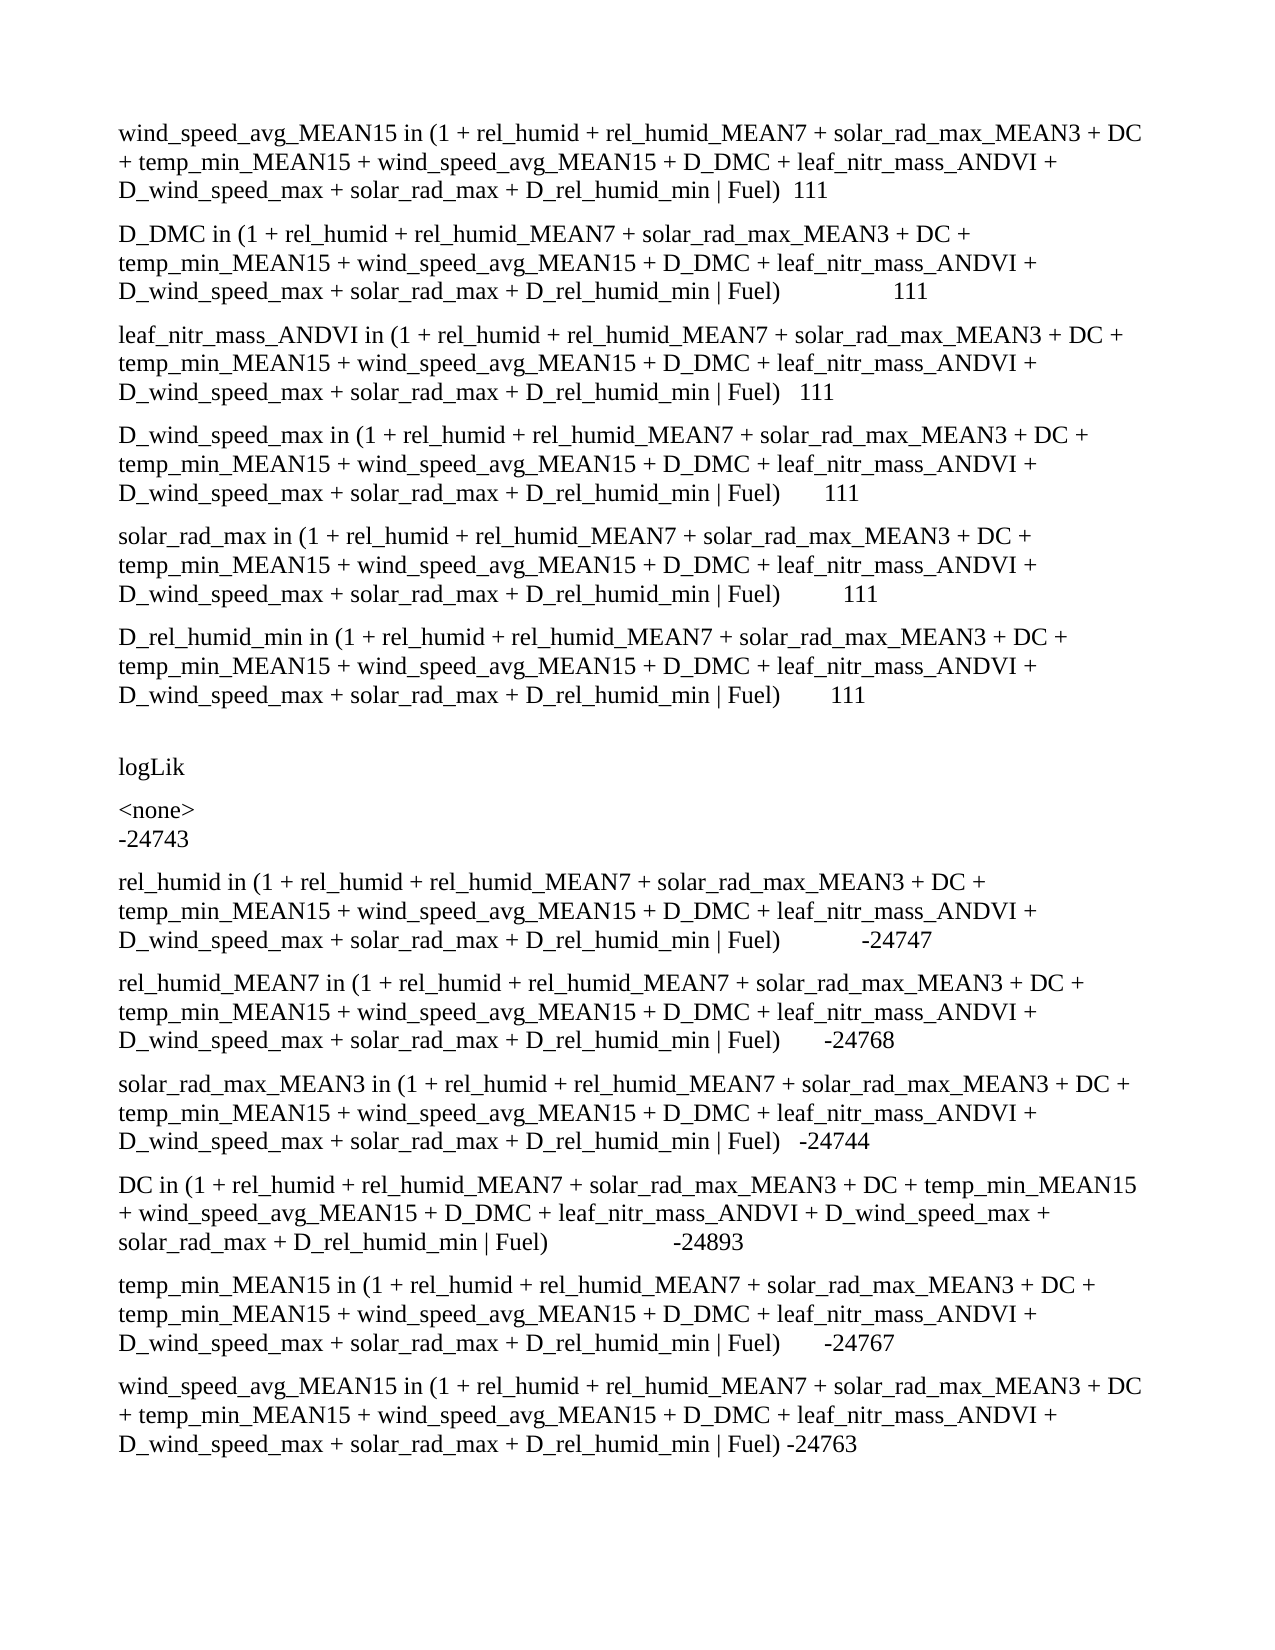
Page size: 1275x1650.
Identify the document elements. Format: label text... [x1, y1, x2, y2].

text logLik [118, 723, 1157, 781]
text D_rel_humid_min in (1 + rel_humid + rel_humid_MEAN7 + solar_rad_max_MEAN3 + DC + temp_min_MEAN15 + wind_speed_avg_MEAN15 + D_DMC + leaf_nitr_mass_ANDVI + D_wind_speed_max + solar_rad_max + D_rel_humid_min | Fuel) 111 [118, 622, 1157, 708]
text D_wind_speed_max in (1 + rel_humid + rel_humid_MEAN7 + solar_rad_max_MEAN3 + DC + temp_min_MEAN15 + wind_speed_avg_MEAN15 + D_DMC + leaf_nitr_mass_ANDVI + D_wind_speed_max + solar_rad_max + D_rel_humid_min | Fuel) 111 [118, 421, 1157, 507]
text solar_rad_max in (1 + rel_humid + rel_humid_MEAN7 + solar_rad_max_MEAN3 + DC + temp_min_MEAN15 + wind_speed_avg_MEAN15 + D_DMC + leaf_nitr_mass_ANDVI + D_wind_speed_max + solar_rad_max + D_rel_humid_min | Fuel) 111 [118, 521, 1157, 608]
text wind_speed_avg_MEAN15 in (1 + rel_humid + rel_humid_MEAN7 + solar_rad_max_MEAN3 + DC + temp_min_MEAN15 + wind_speed_avg_MEAN15 + D_DMC + leaf_nitr_mass_ANDVI + D_wind_speed_max + solar_rad_max + D_rel_humid_min | Fuel) 111 [118, 118, 1157, 204]
text <none> -24743 [118, 795, 1157, 853]
text D_DMC in (1 + rel_humid + rel_humid_MEAN7 + solar_rad_max_MEAN3 + DC + temp_min_MEAN15 + wind_speed_avg_MEAN15 + D_DMC + leaf_nitr_mass_ANDVI + D_wind_speed_max + solar_rad_max + D_rel_humid_min | Fuel) 111 [118, 219, 1157, 305]
text temp_min_MEAN15 in (1 + rel_humid + rel_humid_MEAN7 + solar_rad_max_MEAN3 + DC + temp_min_MEAN15 + wind_speed_avg_MEAN15 + D_DMC + leaf_nitr_mass_ANDVI + D_wind_speed_max + solar_rad_max + D_rel_humid_min | Fuel) -24767 [118, 1271, 1157, 1357]
text solar_rad_max_MEAN3 in (1 + rel_humid + rel_humid_MEAN7 + solar_rad_max_MEAN3 + DC + temp_min_MEAN15 + wind_speed_avg_MEAN15 + D_DMC + leaf_nitr_mass_ANDVI + D_wind_speed_max + solar_rad_max + D_rel_humid_min | Fuel) -24744 [118, 1069, 1157, 1155]
text wind_speed_avg_MEAN15 in (1 + rel_humid + rel_humid_MEAN7 + solar_rad_max_MEAN3 + DC + temp_min_MEAN15 + wind_speed_avg_MEAN15 + D_DMC + leaf_nitr_mass_ANDVI + D_wind_speed_max + solar_rad_max + D_rel_humid_min | Fuel) -24763 [118, 1371, 1157, 1458]
text leaf_nitr_mass_ANDVI in (1 + rel_humid + rel_humid_MEAN7 + solar_rad_max_MEAN3 + DC + temp_min_MEAN15 + wind_speed_avg_MEAN15 + D_DMC + leaf_nitr_mass_ANDVI + D_wind_speed_max + solar_rad_max + D_rel_humid_min | Fuel) 111 [118, 320, 1157, 406]
text rel_humid_MEAN7 in (1 + rel_humid + rel_humid_MEAN7 + solar_rad_max_MEAN3 + DC + temp_min_MEAN15 + wind_speed_avg_MEAN15 + D_DMC + leaf_nitr_mass_ANDVI + D_wind_speed_max + solar_rad_max + D_rel_humid_min | Fuel) -24768 [118, 968, 1157, 1054]
text rel_humid in (1 + rel_humid + rel_humid_MEAN7 + solar_rad_max_MEAN3 + DC + temp_min_MEAN15 + wind_speed_avg_MEAN15 + D_DMC + leaf_nitr_mass_ANDVI + D_wind_speed_max + solar_rad_max + D_rel_humid_min | Fuel) -24747 [118, 867, 1157, 953]
text DC in (1 + rel_humid + rel_humid_MEAN7 + solar_rad_max_MEAN3 + DC + temp_min_MEAN15 + wind_speed_avg_MEAN15 + D_DMC + leaf_nitr_mass_ANDVI + D_wind_speed_max + solar_rad_max + D_rel_humid_min | Fuel) -24893 [118, 1170, 1157, 1256]
